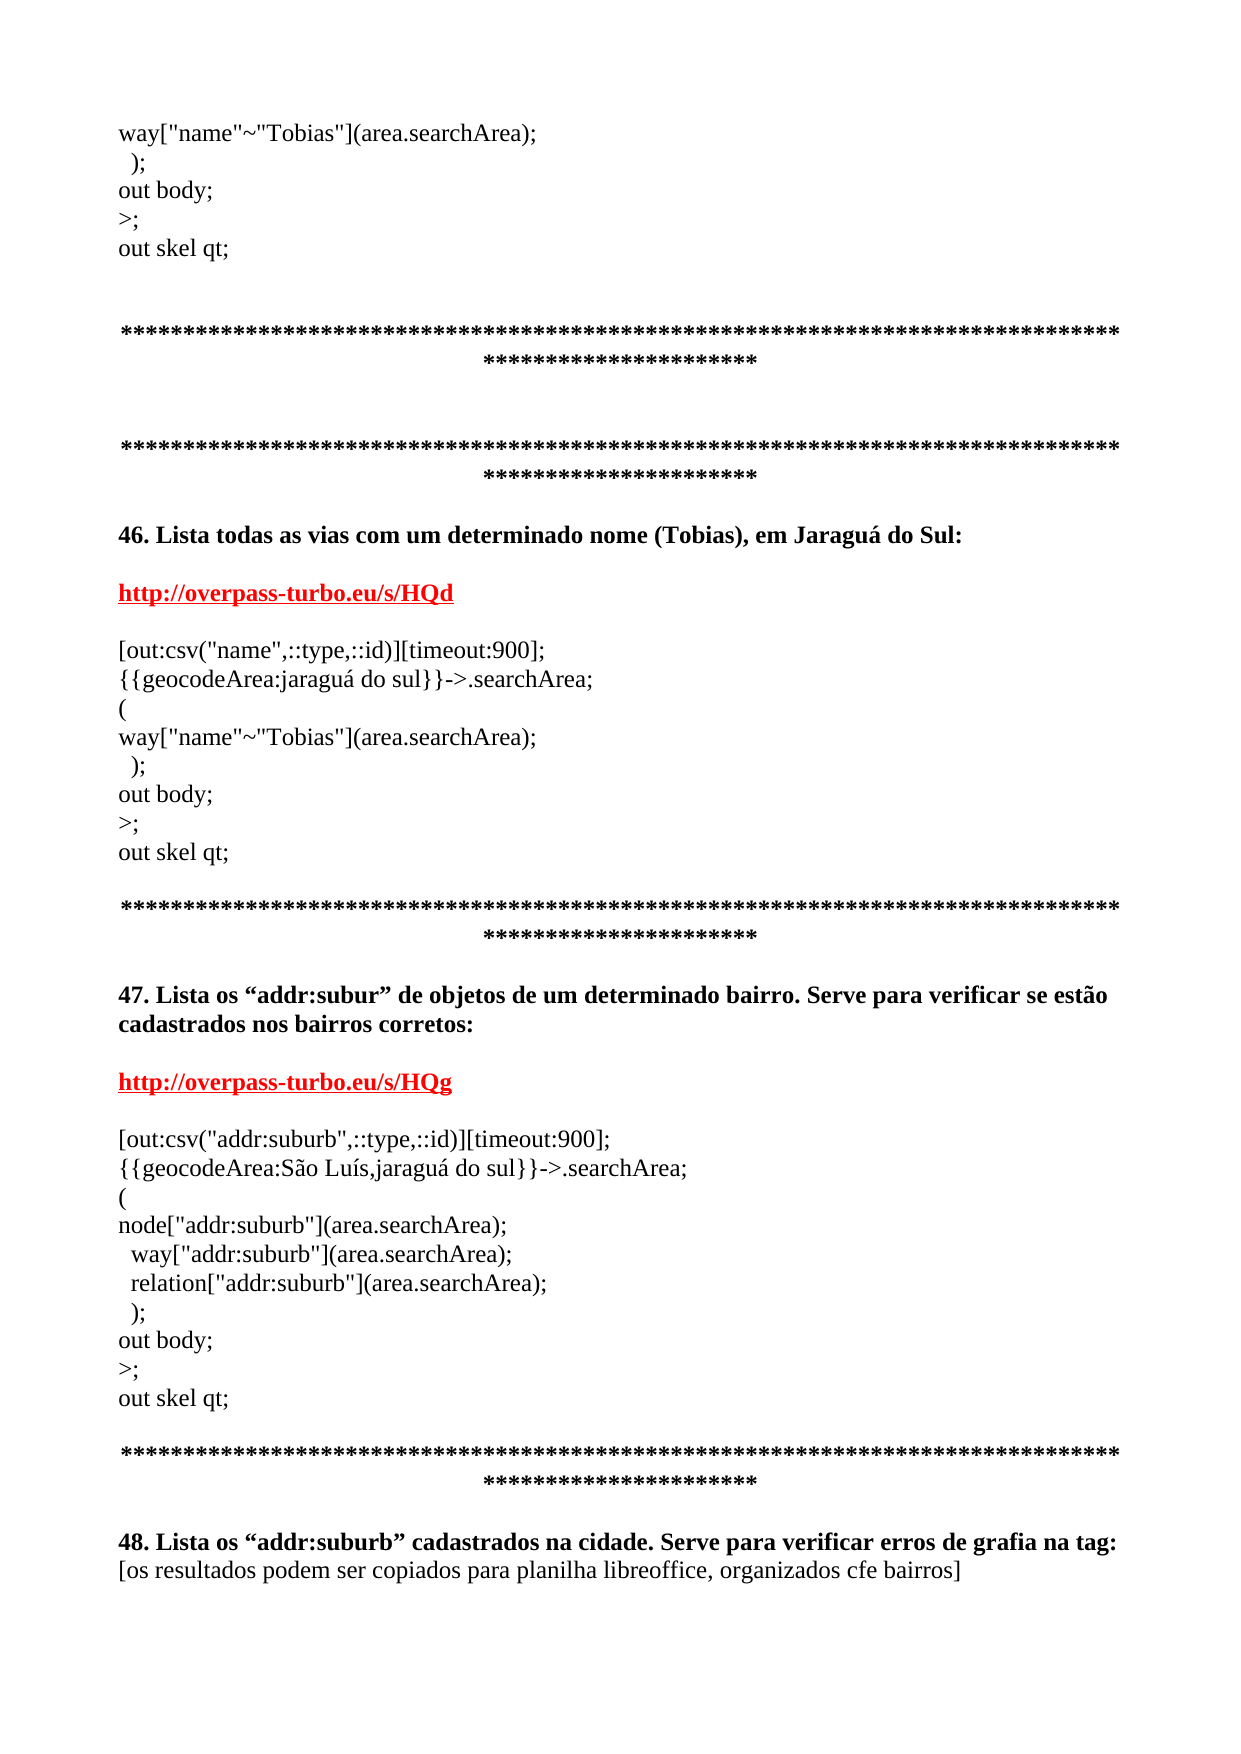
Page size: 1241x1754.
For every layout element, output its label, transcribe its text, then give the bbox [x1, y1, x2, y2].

text way["addr:suburb"](area.searchArea); [118, 1239, 1122, 1268]
text ); [118, 147, 1122, 176]
text out body; [118, 176, 1122, 204]
text out skel qt; [118, 837, 1122, 866]
text node["addr:suburb"](area.searchArea); [118, 1211, 1122, 1239]
text >; [118, 204, 1122, 233]
text 46. Lista todas as vias com um determinado nome (Tobias), em Jaraguá do Sul: [118, 521, 1122, 549]
text http://overpass-turbo.eu/s/HQg [118, 1067, 1122, 1096]
text [out:csv("addr:suburb",::type,::id)][timeout:900]; [118, 1124, 1122, 1153]
text ); [118, 1297, 1122, 1326]
text out body; [118, 1326, 1122, 1354]
text 47. Lista os “addr:subur” de objetos de um determinado bairro. Serve para verificar se estão cadastrados nos bairros corretos: [118, 981, 1122, 1038]
text ); [118, 751, 1122, 779]
text >; [118, 808, 1122, 837]
text >; [118, 1354, 1122, 1383]
text ****************************************************************************************************** [118, 434, 1122, 492]
text way["name"~"Tobias"](area.searchArea); [118, 722, 1122, 751]
text out skel qt; [118, 233, 1122, 262]
text way["name"~"Tobias"](area.searchArea); [118, 118, 1122, 147]
text ( [118, 1182, 1122, 1211]
text http://overpass-turbo.eu/s/HQd [118, 578, 1122, 607]
text {{geocodeArea:São Luís,jaraguá do sul}}->.searchArea; [118, 1153, 1122, 1182]
text out skel qt; [118, 1383, 1122, 1412]
text ****************************************************************************************************** [118, 894, 1122, 952]
text ****************************************************************************************************** [118, 1441, 1122, 1498]
text ****************************************************************************************************** [118, 319, 1122, 377]
text ( [118, 693, 1122, 722]
text [os resultados podem ser copiados para planilha libreoffice, organizados cfe bairros] [118, 1556, 1122, 1584]
text {{geocodeArea:jaraguá do sul}}->.searchArea; [118, 664, 1122, 693]
text 48. Lista os “addr:suburb” cadastrados na cidade. Serve para verificar erros de grafia na tag: [118, 1527, 1122, 1556]
text out body; [118, 779, 1122, 808]
text [out:csv("name",::type,::id)][timeout:900]; [118, 636, 1122, 664]
text relation["addr:suburb"](area.searchArea); [118, 1268, 1122, 1297]
